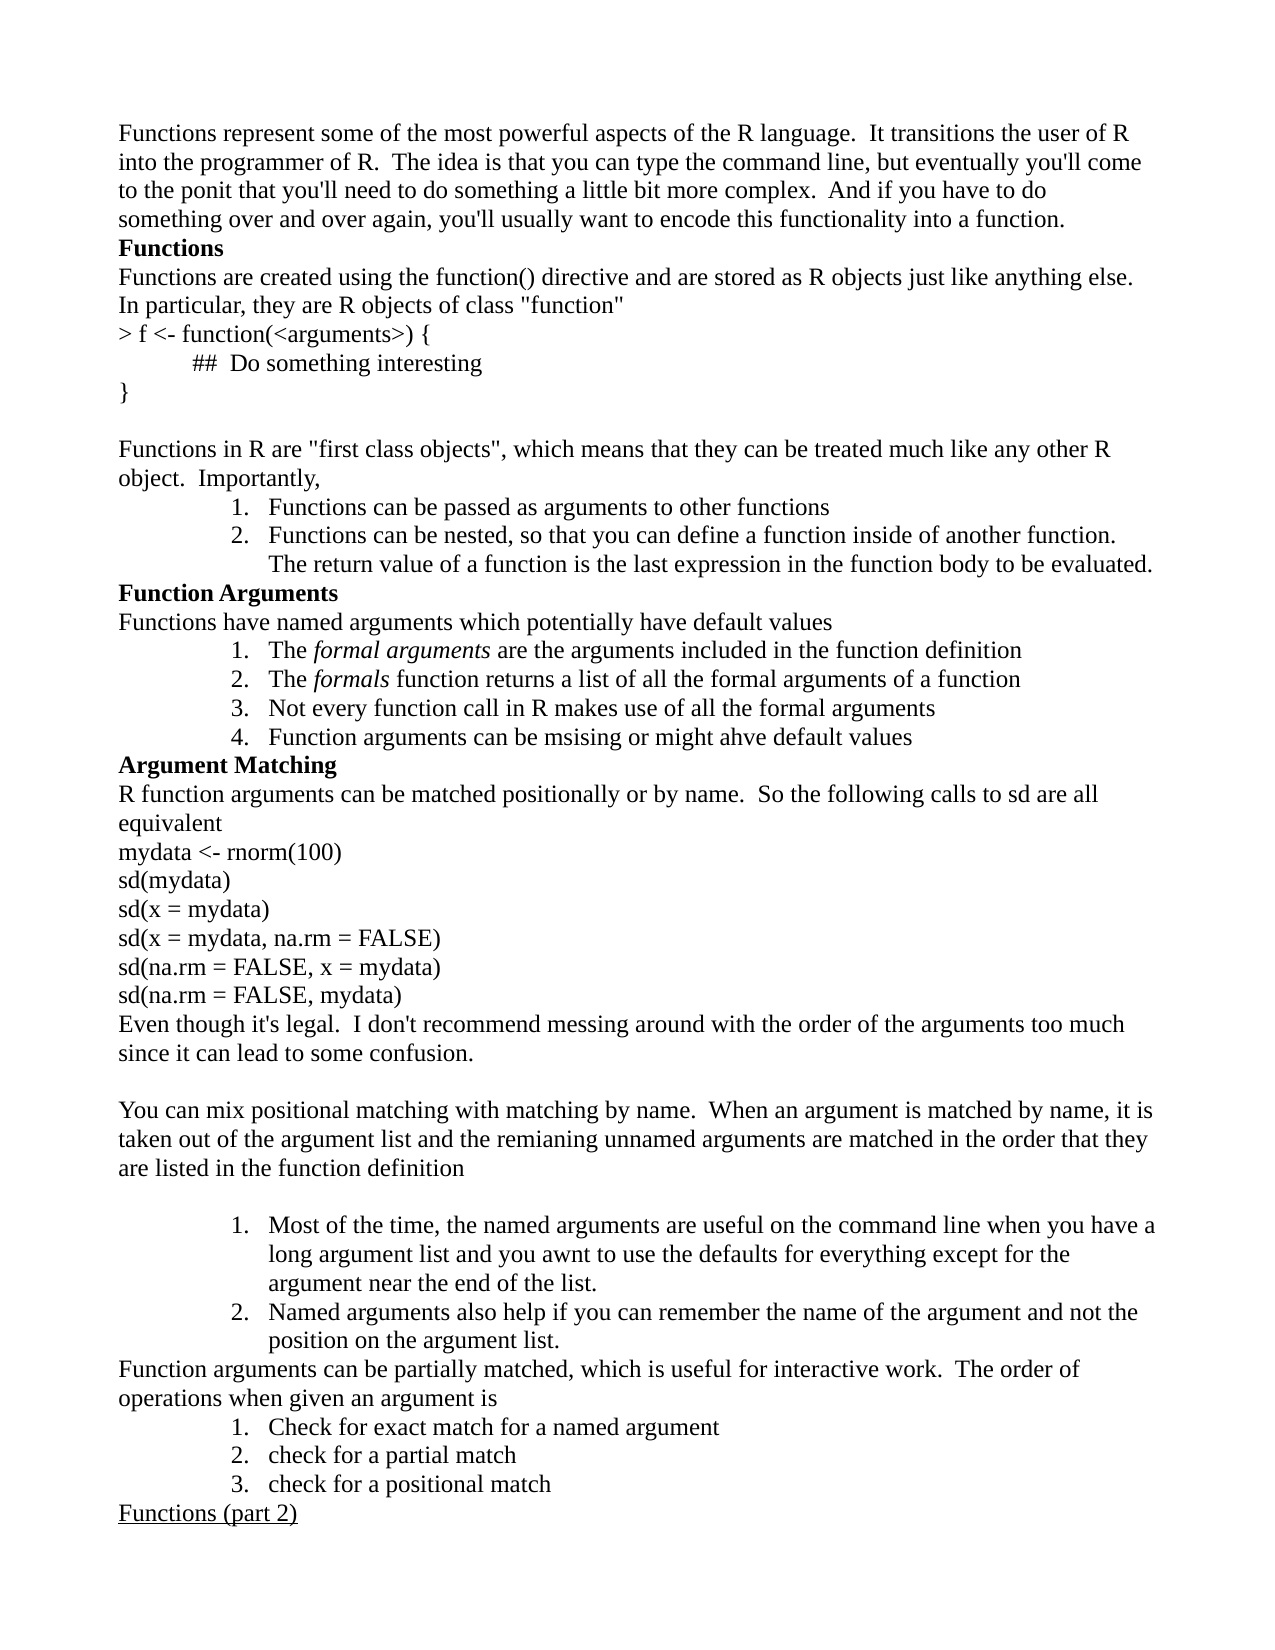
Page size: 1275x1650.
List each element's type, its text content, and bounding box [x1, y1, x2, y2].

list The formal arguments are the arguments included in the function definition [231, 636, 1157, 664]
text sd(mydata) [118, 866, 1157, 894]
text R function arguments can be matched positionally or by name. So the following calls to sd are all equivalent [118, 779, 1157, 837]
text Functions are created using the function() directive and are stored as R objects just like anything else. In particular, they are R objects of class "function" [118, 262, 1157, 319]
text sd(na.rm = FALSE, mydata) [118, 981, 1157, 1009]
list Check for exact match for a named argument [231, 1412, 1157, 1441]
text sd(x = mydata) [118, 894, 1157, 923]
text Function Arguments [118, 578, 1157, 607]
list The formals function returns a list of all the formal arguments of a function [231, 664, 1157, 693]
list Function arguments can be msising or might ahve default values [231, 722, 1157, 751]
text Argument Matching [118, 751, 1157, 779]
list Most of the time, the named arguments are useful on the command line when you have a long argument list and you awnt to use the defaults for everything except for the argument near the end of the list. [231, 1211, 1157, 1297]
text sd(na.rm = FALSE, x = mydata) [118, 952, 1157, 981]
text > f <- function(<arguments>) { [118, 319, 1157, 348]
list Not every function call in R makes use of all the formal arguments [231, 693, 1157, 722]
text Functions [118, 233, 1157, 262]
list Named arguments also help if you can remember the name of the argument and not the position on the argument list. [231, 1297, 1157, 1354]
list check for a positional match [231, 1469, 1157, 1498]
text ## Do something interesting [118, 348, 1157, 377]
text mydata <- rnorm(100) [118, 837, 1157, 866]
list check for a partial match [231, 1441, 1157, 1469]
list Functions can be nested, so that you can define a function inside of another function. The return value of a function is the last expression in the function body to be evaluated. [231, 521, 1157, 578]
text sd(x = mydata, na.rm = FALSE) [118, 923, 1157, 952]
text Functions in R are "first class objects", which means that they can be treated much like any other R object. Importantly, [118, 434, 1157, 492]
text Functions (part 2) [118, 1498, 1157, 1527]
text You can mix positional matching with matching by name. When an argument is matched by name, it is taken out of the argument list and the remianing unnamed arguments are matched in the order that they are listed in the function definition [118, 1096, 1157, 1182]
list Functions can be passed as arguments to other functions [231, 492, 1157, 521]
text Functions have named arguments which potentially have default values [118, 607, 1157, 636]
text Even though it's legal. I don't recommend messing around with the order of the arguments too much since it can lead to some confusion. [118, 1009, 1157, 1067]
text Function arguments can be partially matched, which is useful for interactive work. The order of operations when given an argument is [118, 1354, 1157, 1412]
text Functions represent some of the most powerful aspects of the R language. It transitions the user of R into the programmer of R. The idea is that you can type the command line, but eventually you'll come to the ponit that you'll need to do something a little bit more complex. And if you have to do something over and over again, you'll usually want to encode this functionality into a function. [118, 118, 1157, 233]
text } [118, 377, 1157, 406]
